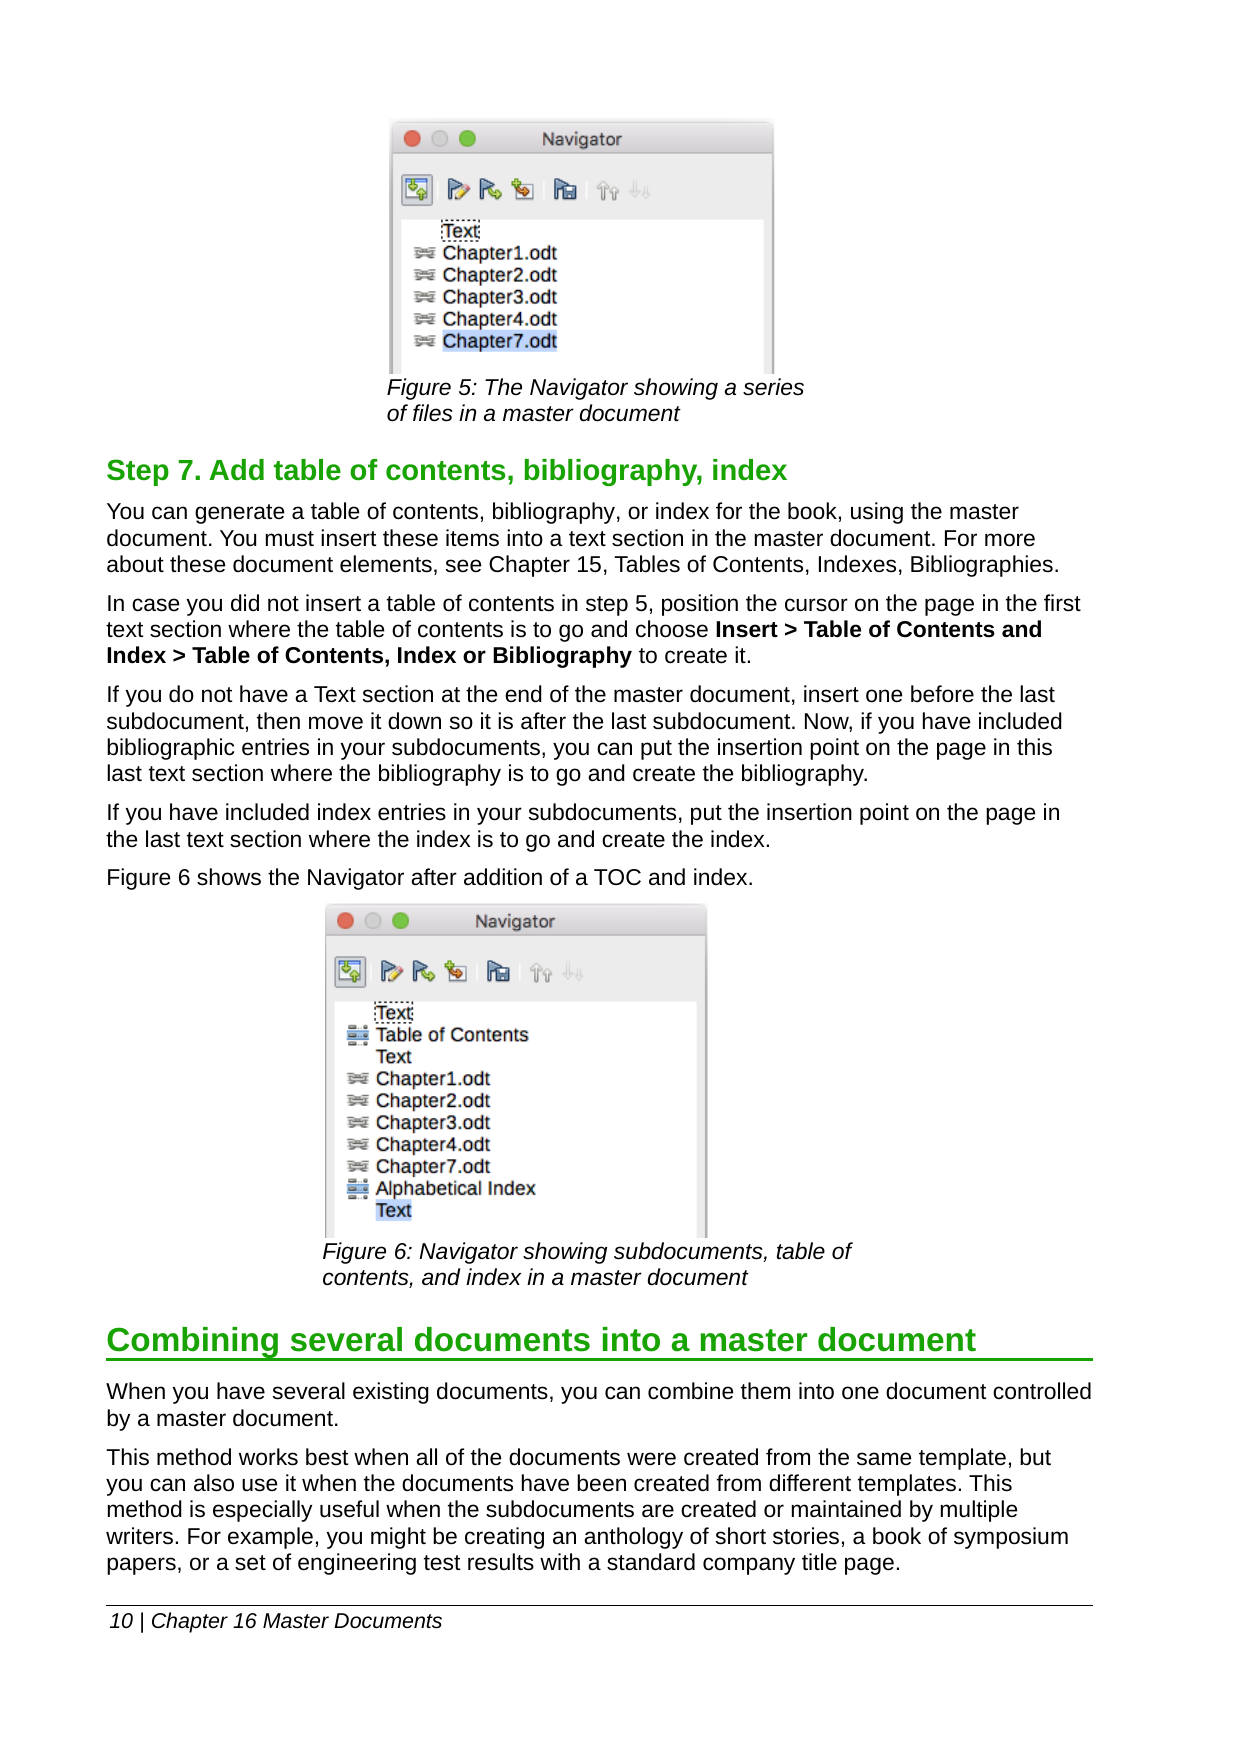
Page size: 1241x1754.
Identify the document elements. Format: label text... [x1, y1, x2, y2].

subtitle Combining several documents into a master document [106, 1320, 1093, 1358]
text This method works best when all of the documents were created from the same template, but you can also use it when the documents have been created from different templates. This method is especially useful when the subdocuments are created or maintained by multiple writers. For example, you might be creating an anthology of short stories, a book of symposium papers, or a set of engineering test results with a standard company title page. [106, 1443, 1093, 1575]
text You can generate a table of contents, bibliography, or index for the book, using the master document. You must insert these items into a text section in the master document. For more about these document elements, see Chapter 15, Tables of Contents, Indexes, Bibliographies. [106, 498, 1093, 577]
picture [389, 118, 775, 374]
text When you have several existing documents, you can combine them into one document controlled by a master document. [106, 1378, 1093, 1431]
text If you have included index entries in your subdocuments, put the insertion point on the page in the last text section where the index is to go and create the index. [106, 799, 1093, 852]
text Figure 6 shows the Navigator after addition of a TOC and index. [106, 864, 1093, 891]
subtitle Step 7. Add table of contents, bibliography, index [106, 453, 1093, 486]
text Figure 5: The Navigator showing a series of files in a master document [387, 118, 812, 427]
picture [325, 903, 708, 1238]
text In case you did not insert a table of contents in step 5, position the cursor on the page in the first text section where the table of contents is to go and choose Insert > Table of Contents and Index > Table of Contents, Index or Bibliography to create it. [106, 590, 1093, 669]
text Figure 6: Navigator showing subdocuments, table of contents, and index in a master document [322, 903, 877, 1290]
text If you do not have a Text section at the end of the master document, insert one before the last subdocument, then move it down so it is after the last subdocument. Now, if you have included bibliographic entries in your subdocuments, you can put the insertion point on the page in this last text section where the bibliography is to go and create the bibliography. [106, 681, 1093, 787]
